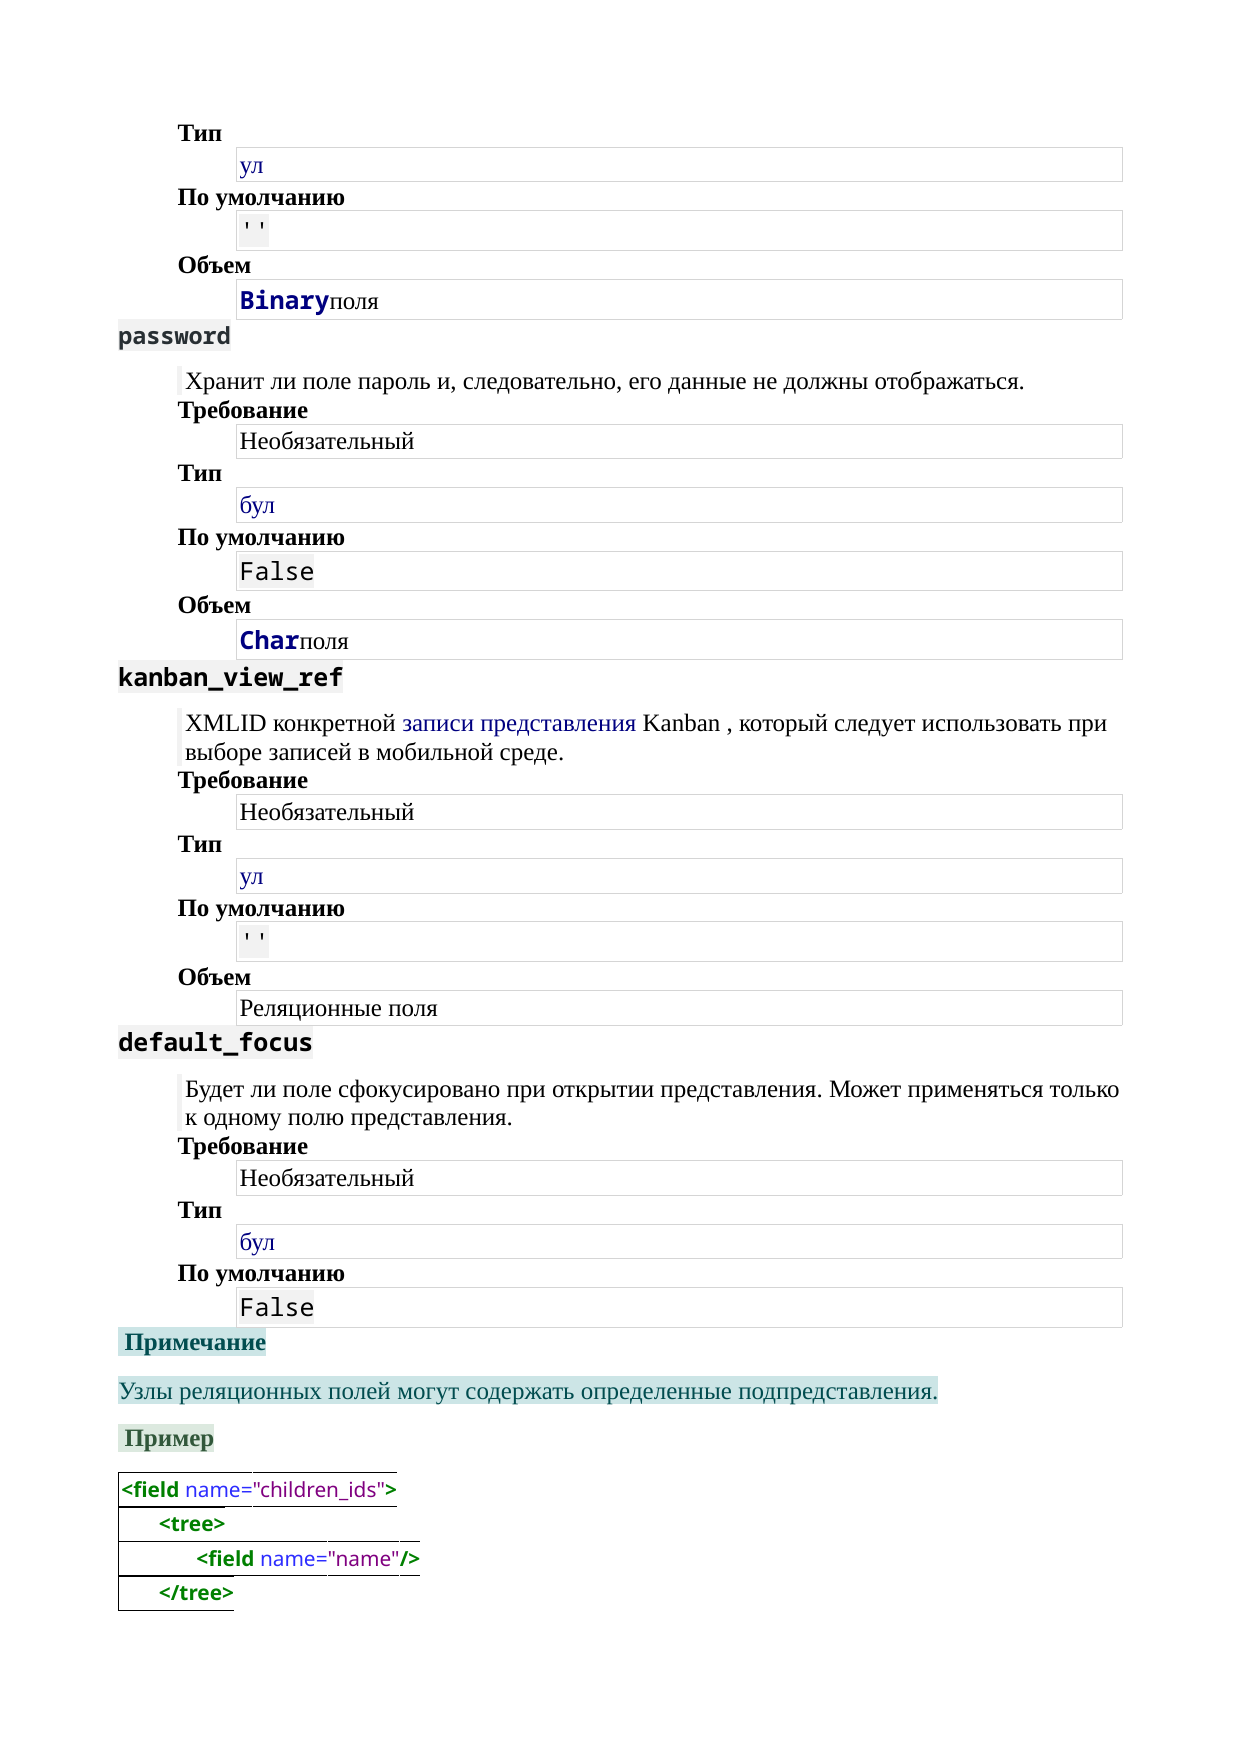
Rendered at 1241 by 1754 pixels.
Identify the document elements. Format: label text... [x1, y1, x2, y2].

text Примечание [118, 1327, 1122, 1356]
list Необязательный [237, 1161, 1122, 1195]
text Пример [118, 1423, 1122, 1452]
list бул [237, 488, 1122, 522]
subtitle Тип [177, 118, 1122, 147]
list False [237, 552, 1122, 590]
subtitle Объем [177, 251, 1122, 279]
list Необязательный [237, 425, 1122, 458]
list XMLID конкретной записи представления Kanban , который следует использовать при выборе записей в мобильной среде. [182, 708, 1122, 766]
subtitle По умолчанию [177, 1258, 1122, 1287]
list Необязательный [237, 795, 1122, 829]
list Хранит ли поле пароль и, следовательно, его данные не должны отображаться. [182, 366, 1122, 395]
list password [118, 319, 1122, 351]
subtitle Требование [177, 766, 1122, 794]
text Узлы реляционных полей могут содержать определенные подпредставления. [118, 1376, 1122, 1404]
text </tree> [119, 1576, 1122, 1610]
subtitle По умолчанию [177, 522, 1122, 551]
subtitle Тип [177, 458, 1122, 487]
list Реляционные поля [237, 991, 1122, 1025]
text <tree> [119, 1507, 1122, 1541]
subtitle По умолчанию [177, 182, 1122, 210]
list бул [237, 1225, 1122, 1258]
list ул [237, 859, 1122, 893]
subtitle Объем [177, 591, 1122, 619]
subtitle Тип [177, 829, 1122, 858]
subtitle default_focus [118, 1025, 1122, 1059]
list Будет ли поле сфокусировано при открытии представления. Может применяться только к одному полю представления. [182, 1074, 1122, 1131]
list '' [237, 211, 1122, 250]
list False [237, 1288, 1122, 1327]
list '' [237, 922, 1122, 961]
list Charполя [237, 620, 1122, 659]
list Binaryполя [237, 280, 1122, 319]
subtitle kanban_view_ref [118, 659, 1122, 693]
subtitle По умолчанию [177, 893, 1122, 921]
subtitle Объем [177, 962, 1122, 990]
text <field name="children_ids"> [119, 1472, 1122, 1507]
subtitle Тип [177, 1195, 1122, 1223]
subtitle Требование [177, 1131, 1122, 1160]
list ул [237, 148, 1122, 181]
text <field name="name"/> [119, 1541, 1122, 1576]
subtitle Требование [177, 395, 1122, 423]
